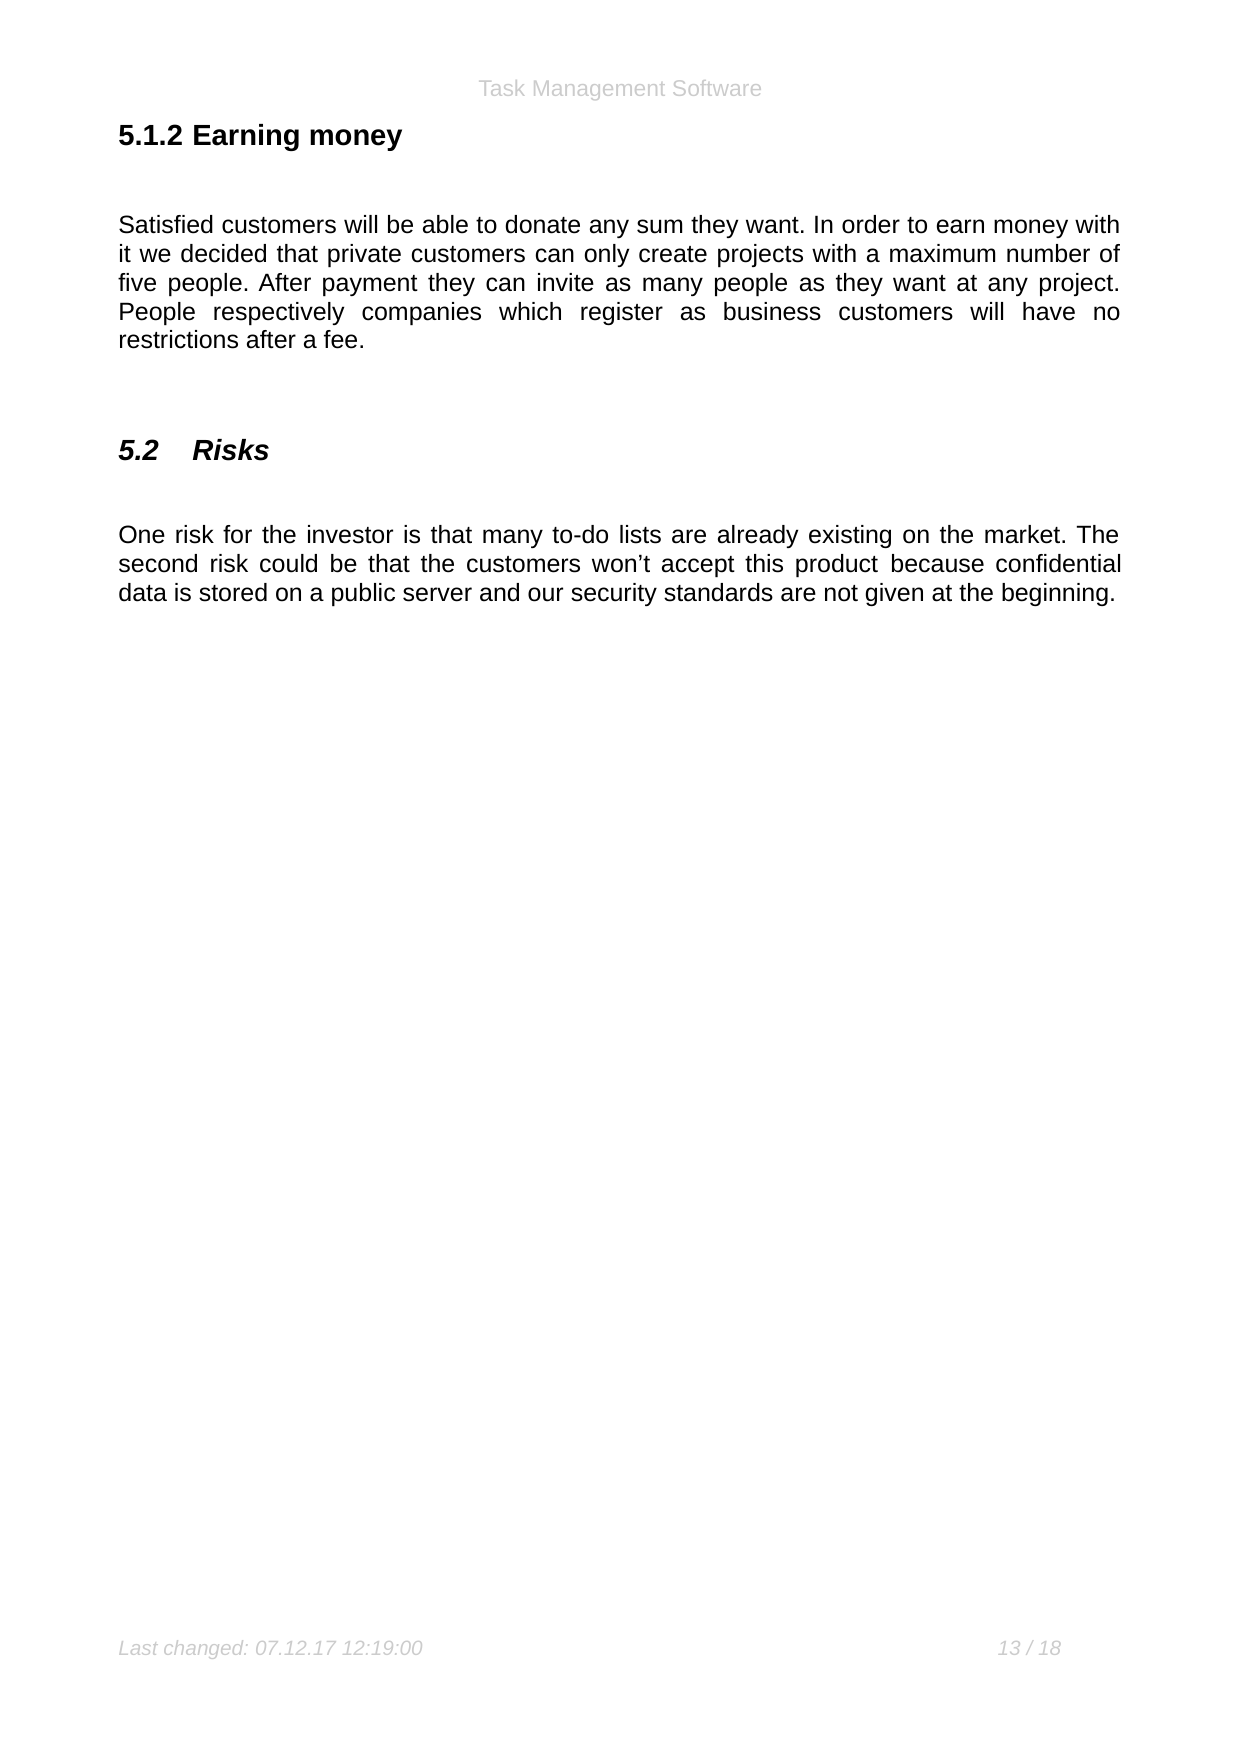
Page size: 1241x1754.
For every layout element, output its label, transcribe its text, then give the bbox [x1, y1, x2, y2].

subtitle Earning money [118, 118, 1122, 152]
subtitle Risks [118, 433, 1122, 466]
text Satisfied customers will be able to donate any sum they want. In order to earn money with it we decided that private customers can only create projects with a maximum number of five people. After payment they can invite as many people as they want at any project. People respectively companies which register as business customers will have no restrictions after a fee. [118, 210, 1122, 354]
text One risk for the investor is that many to-do lists are already existing on the market. The second risk could be that the customers won’t accept this product because confidential data is stored on a public server and our security standards are not given at the beginning. [118, 520, 1122, 606]
